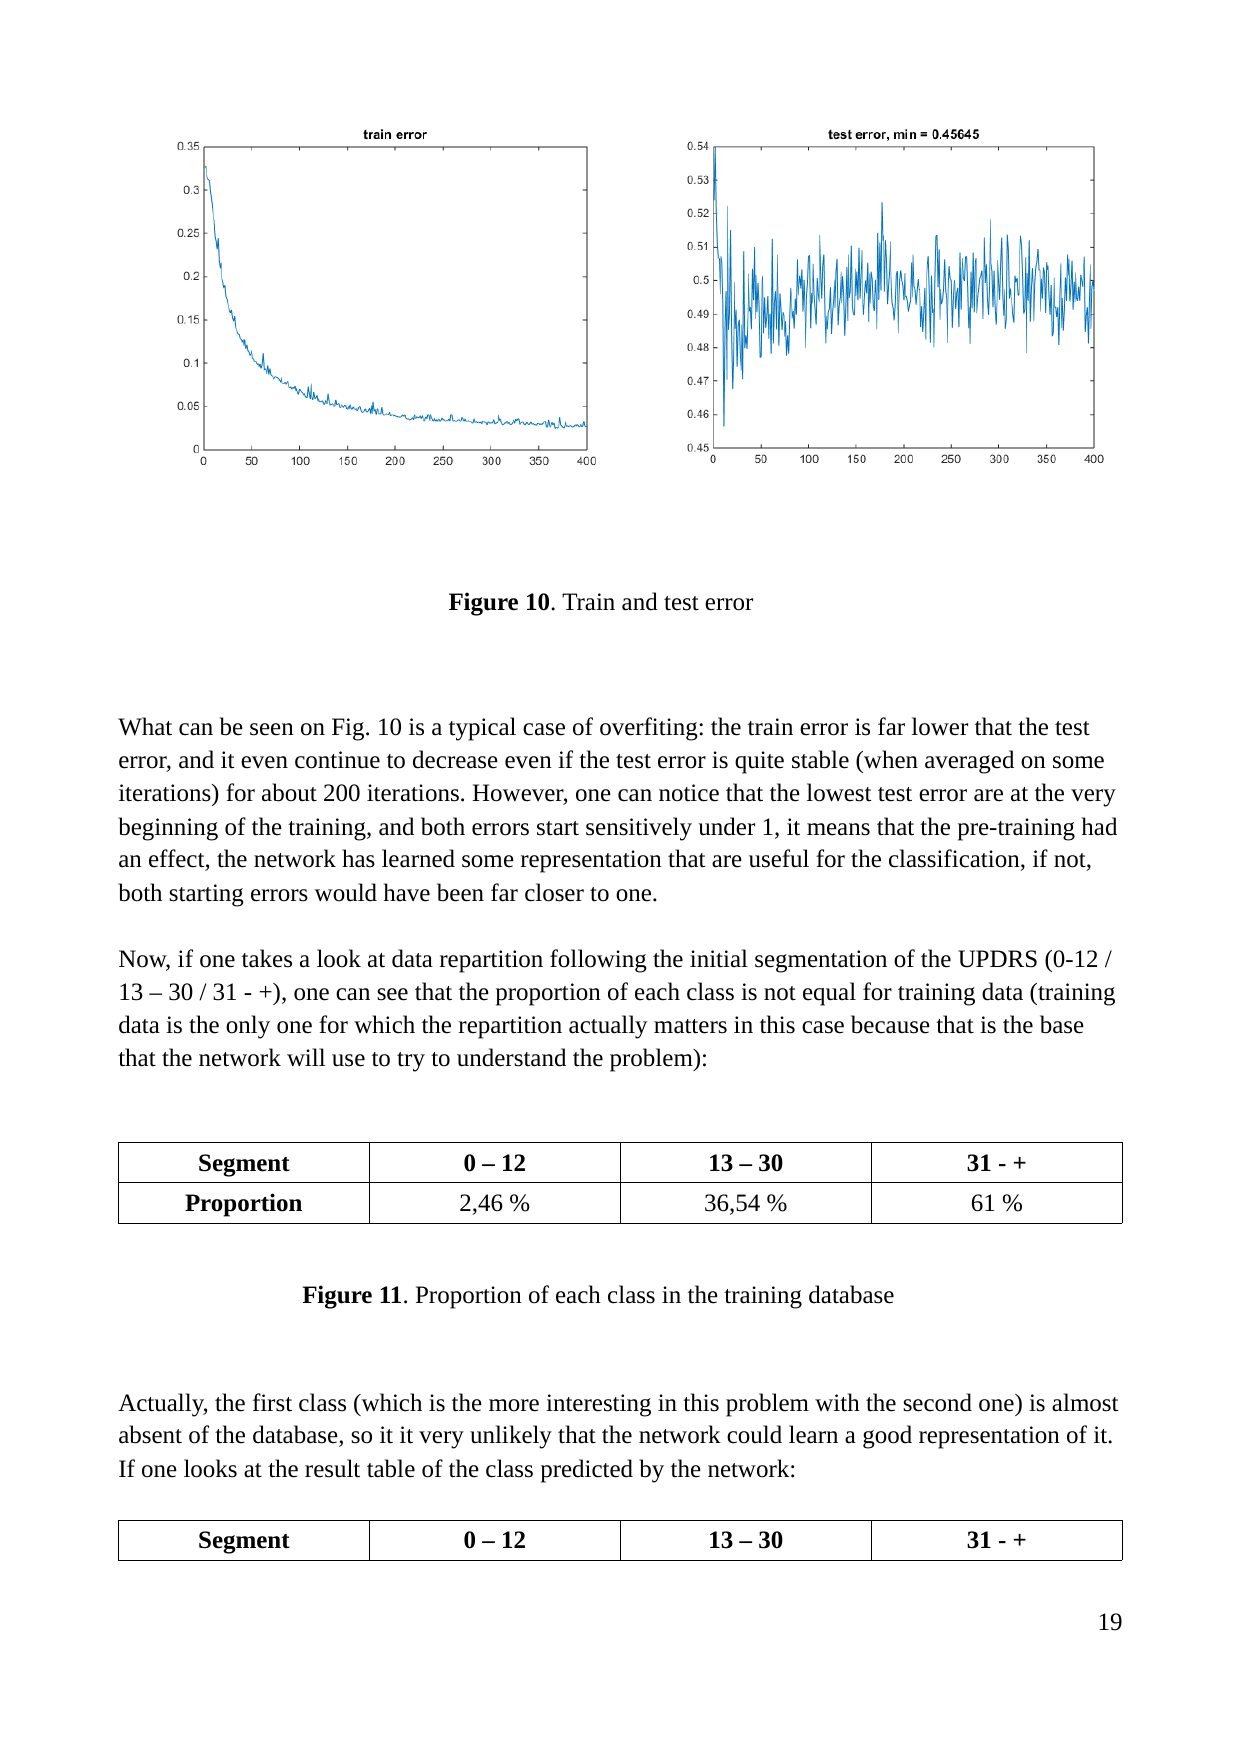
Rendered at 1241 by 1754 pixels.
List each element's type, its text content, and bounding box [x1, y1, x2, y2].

text What can be seen on Fig. 10 is a typical case of overfiting: the train error is far lower that the test error, and it even continue to decrease even if the test error is quite stable (when averaged on some iterations) for about 200 iterations. However, one can notice that the lowest test error are at the very beginning of the training, and both errors start sensitively under 1, it means that the pre-training had an effect, the network has learned some representation that are useful for the classification, if not, both starting errors would have been far closer to one. [118, 712, 1122, 906]
table_cell 36,54 % [621, 1183, 871, 1222]
picture [139, 119, 633, 490]
text Now, if one takes a look at data repartition following the initial segmentation of the UPDRS (0-12 / 13 – 30 / 31 - +), one can see that the proportion of each class is not equal for training data (training data is the only one for which the repartition actually matters in this case because that is the base that the network will use to try to understand the problem): [118, 944, 1122, 1071]
table_cell 2,46 % [370, 1183, 620, 1222]
table_cell 61 % [872, 1183, 1122, 1222]
picture [649, 119, 1140, 488]
table_cell Proportion [119, 1183, 369, 1222]
text Actually, the first class (which is the more interesting in this problem with the second one) is almost absent of the database, so it it very unlikely that the network could learn a good representation of it. [118, 1388, 1122, 1449]
table_header 31 - + [872, 1521, 1122, 1560]
table_header 13 – 30 [621, 1143, 871, 1182]
table_header 13 – 30 [621, 1521, 871, 1560]
table_header 31 - + [872, 1143, 1122, 1182]
table_header 0 – 12 [370, 1521, 620, 1560]
table_header 0 – 12 [370, 1143, 620, 1182]
table_header Segment [119, 1143, 369, 1182]
text If one looks at the result table of the class predicted by the network: [118, 1454, 1122, 1482]
table_header Segment [119, 1521, 369, 1560]
